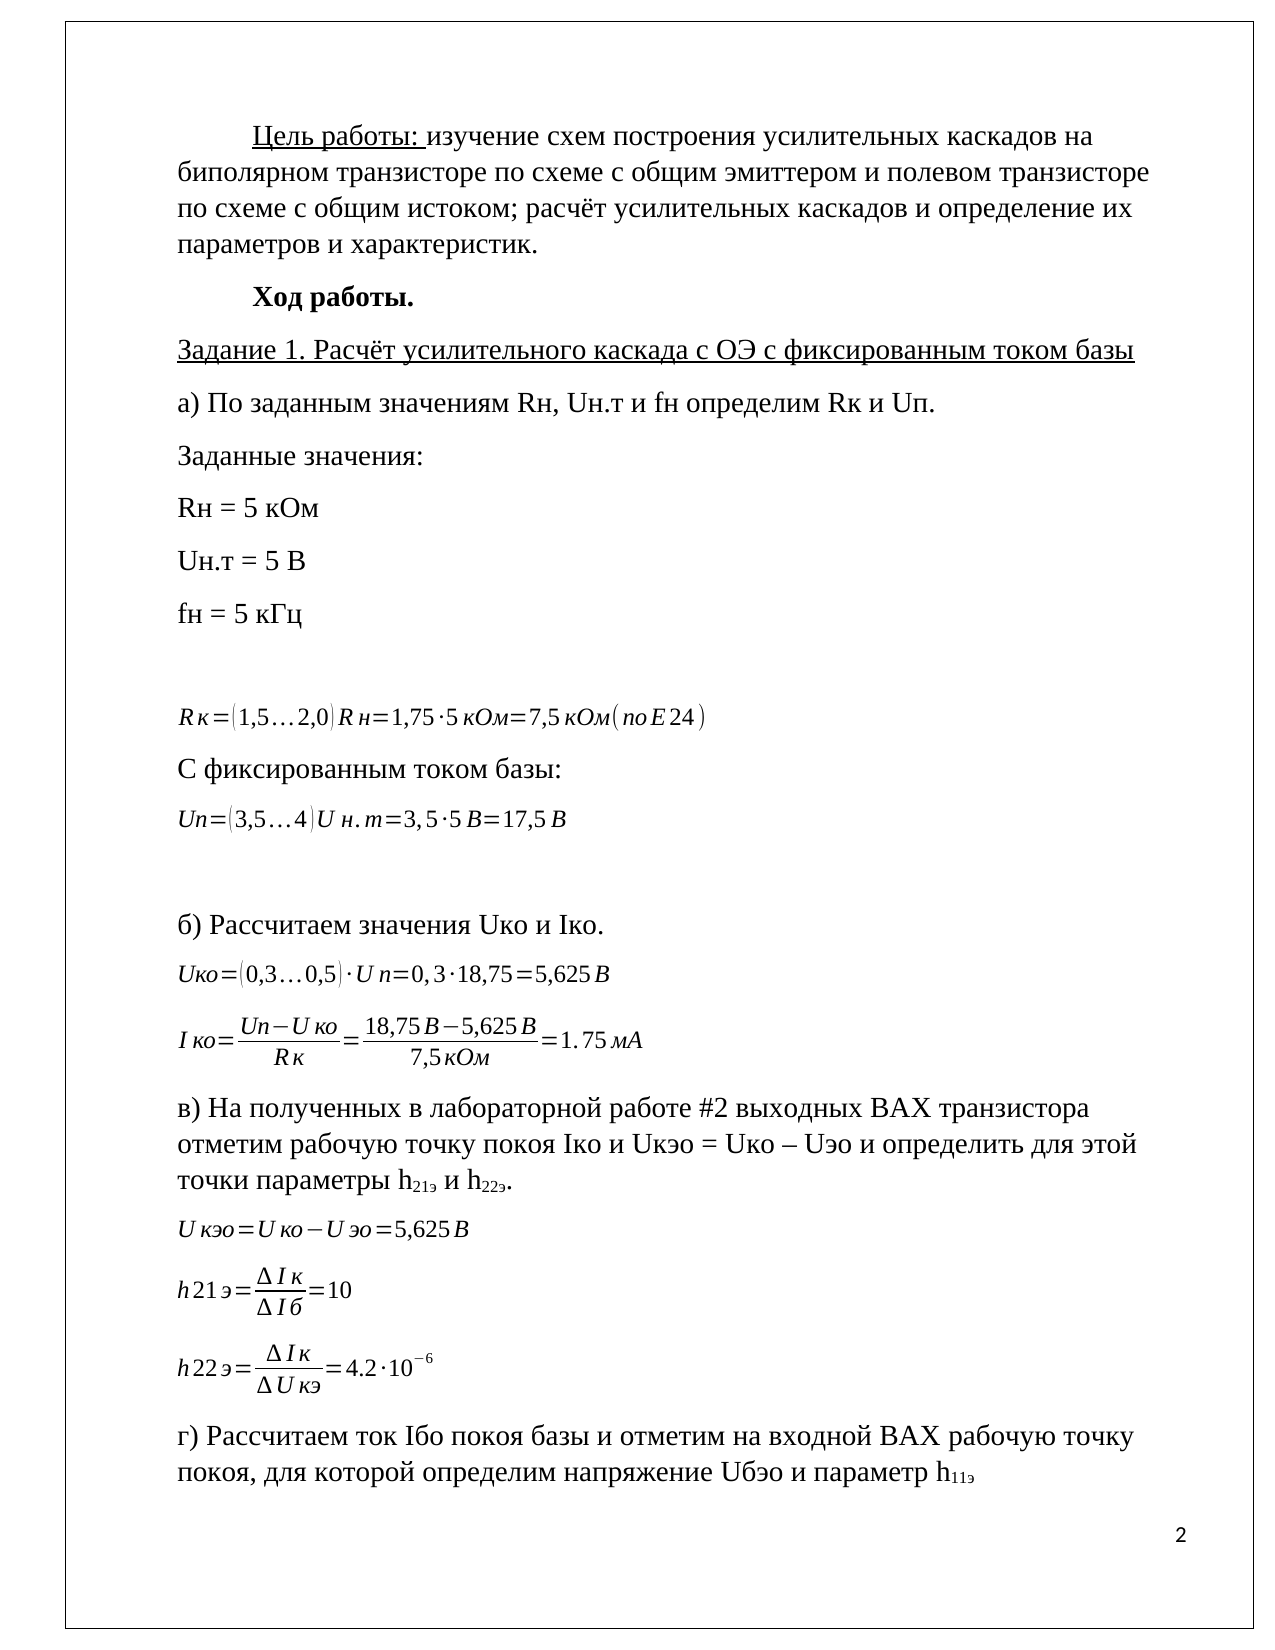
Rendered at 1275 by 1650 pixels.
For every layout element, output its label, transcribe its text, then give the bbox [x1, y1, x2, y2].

text Задание 1. Расчёт усилительного каскада с ОЭ с фиксированным током базы [177, 332, 1187, 366]
text Заданные значения: [177, 438, 1187, 471]
text Ход работы. [177, 279, 1187, 313]
text fн = 5 кГц [177, 596, 1187, 630]
text г) Рассчитаем ток Iбо покоя базы и отметим на входной ВАХ рабочую точку покоя, для которой определим напряжение Uбэо и параметр h11э [177, 1418, 1187, 1487]
text Uн.т = 5 В [177, 543, 1187, 577]
text С фиксированным током базы: [177, 752, 1187, 785]
text Цель работы: изучение схем построения усилительных каскадов на биполярном транзисторе по схеме с общим эмиттером и полевом транзисторе по схеме с общим истоком; расчёт усилительных каскадов и определение их параметров и характеристик. [177, 118, 1187, 260]
text Rн = 5 кОм [177, 491, 1187, 524]
text б) Рассчитаем значения Uко и Iко. [177, 907, 1187, 940]
text а) По заданным значениям Rн, Uн.т и fн определим Rк и Uп. [177, 385, 1187, 418]
text в) На полученных в лабораторной работе #2 выходных ВАХ транзистора отметим рабочую точку покоя Iко и Uкэо = Uко – Uэо и определить для этой точки параметры h21э и h22э. [177, 1090, 1187, 1196]
